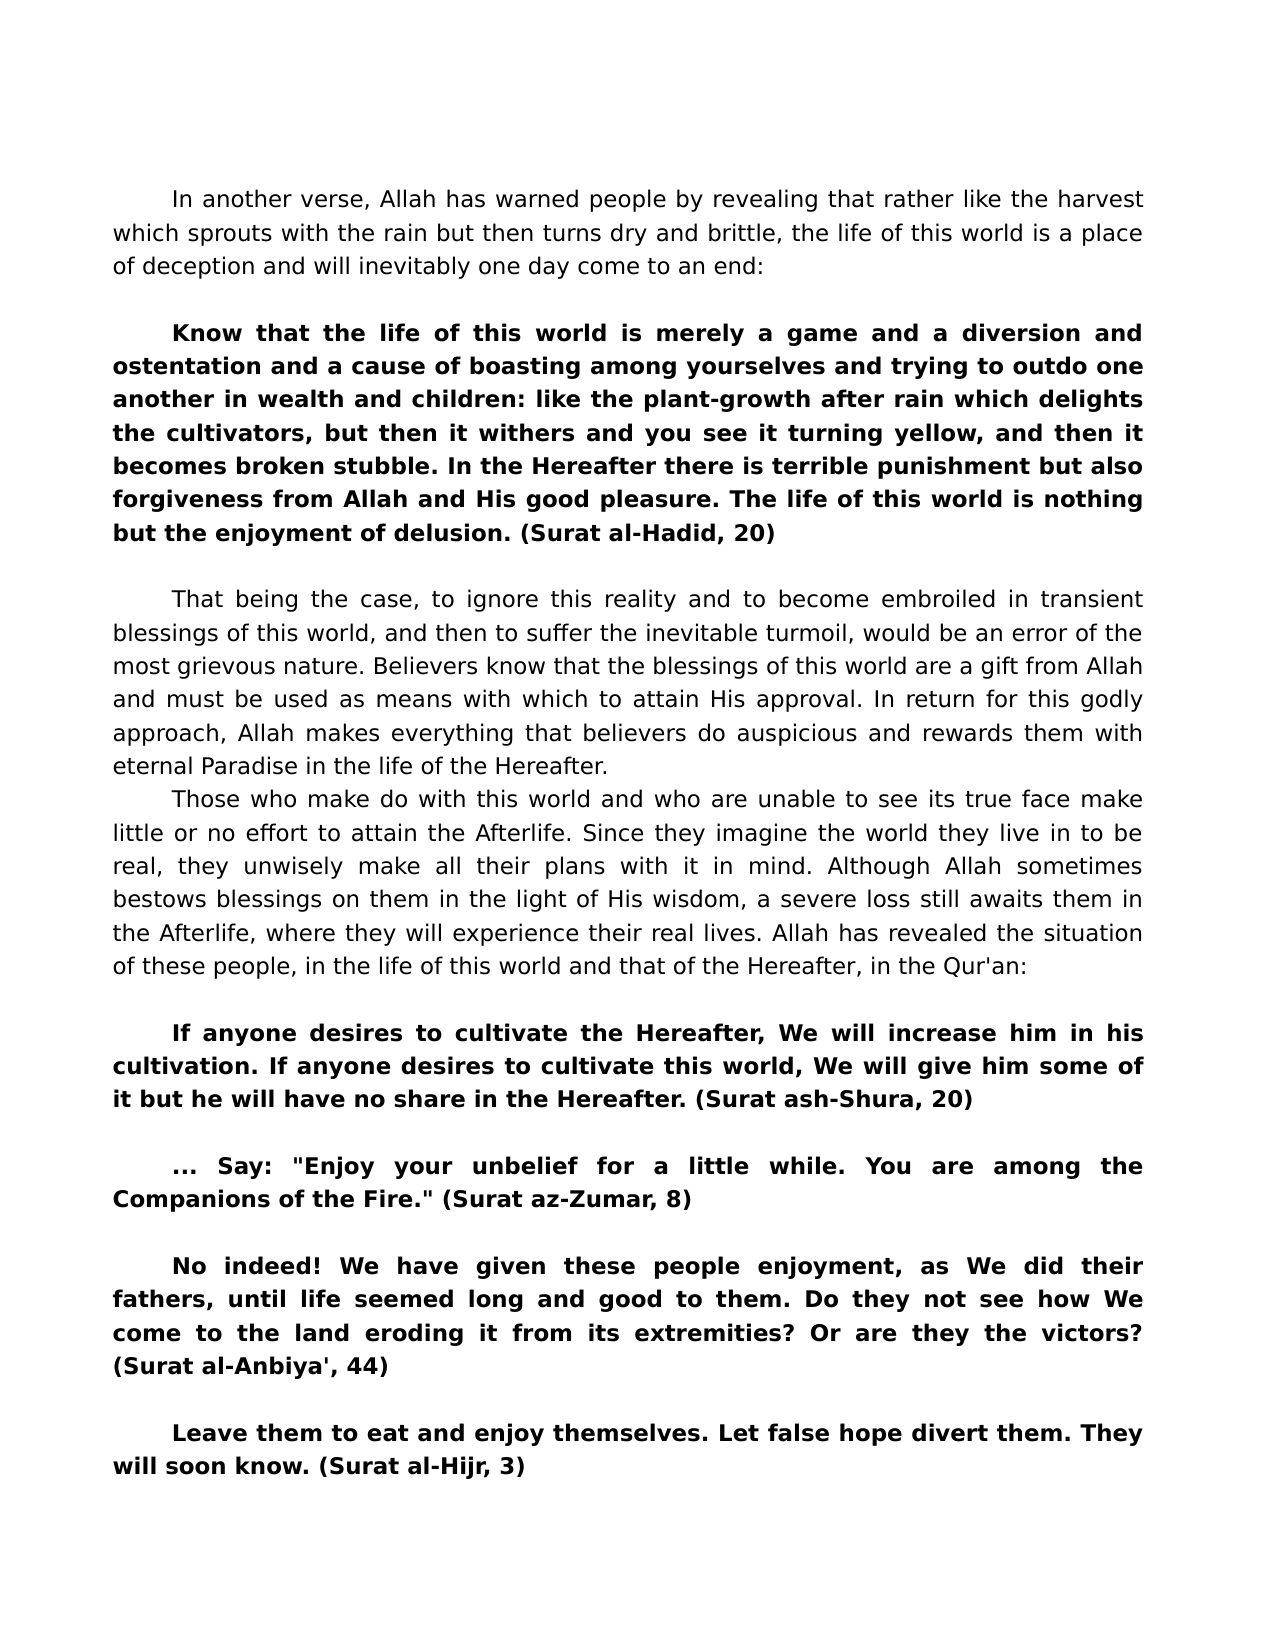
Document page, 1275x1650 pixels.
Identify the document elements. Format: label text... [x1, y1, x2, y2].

text Leave them to eat and enjoy themselves. Let false hope divert them. They will soon know. (Surat al-Hijr, 3) [112, 1414, 1145, 1481]
text Know that the life of this world is merely a game and a diversion and ostentation and a cause of boasting among yourselves and trying to outdo one another in wealth and children: like the plant-growth after rain which delights the cultivators, but then it withers and you see it turning yellow, and then it becomes broken stubble. In the Hereafter there is terrible punishment but also forgiveness from Allah and His good pleasure. The life of this world is nothing but the enjoyment of delusion. (Surat al-Hadid, 20) [112, 314, 1145, 548]
text No indeed! We have given these people enjoyment, as We did their fathers, until life seemed long and good to them. Do they not see how We come to the land eroding it from its extremities? Or are they the victors? (Surat al-Anbiya', 44) [112, 1248, 1145, 1381]
text ... Say: "Enjoy your unbelief for a little while. You are among the Companions of the Fire." (Surat az-Zumar, 8) [112, 1148, 1145, 1214]
text That being the case, to ignore this reality and to become embroiled in transient blessings of this world, and then to suffer the inevitable turmoil, would be an error of the most grievous nature. Believers know that the blessings of this world are a gift from Allah and must be used as means with which to attain His approval. In return for this godly approach, Allah makes everything that believers do auspicious and rewards them with eternal Paradise in the life of the Hereafter. [112, 581, 1145, 781]
text If anyone desires to cultivate the Hereafter, We will increase him in his cultivation. If anyone desires to cultivate this world, We will give him some of it but he will have no share in the Hereafter. (Surat ash-Shura, 20) [112, 1014, 1145, 1114]
text Those who make do with this world and who are unable to see its true face make little or no effort to attain the Afterlife. Since they imagine the world they live in to be real, they unwisely make all their plans with it in mind. Although Allah sometimes bestows blessings on them in the light of His wisdom, a severe loss still awaits them in the Afterlife, where they will experience their real lives. Allah has revealed the situation of these people, in the life of this world and that of the Hereafter, in the Qur'an: [112, 781, 1145, 981]
text In another verse, Allah has warned people by revealing that rather like the harvest which sprouts with the rain but then turns dry and brittle, the life of this world is a place of deception and will inevitably one day come to an end: [112, 181, 1145, 281]
